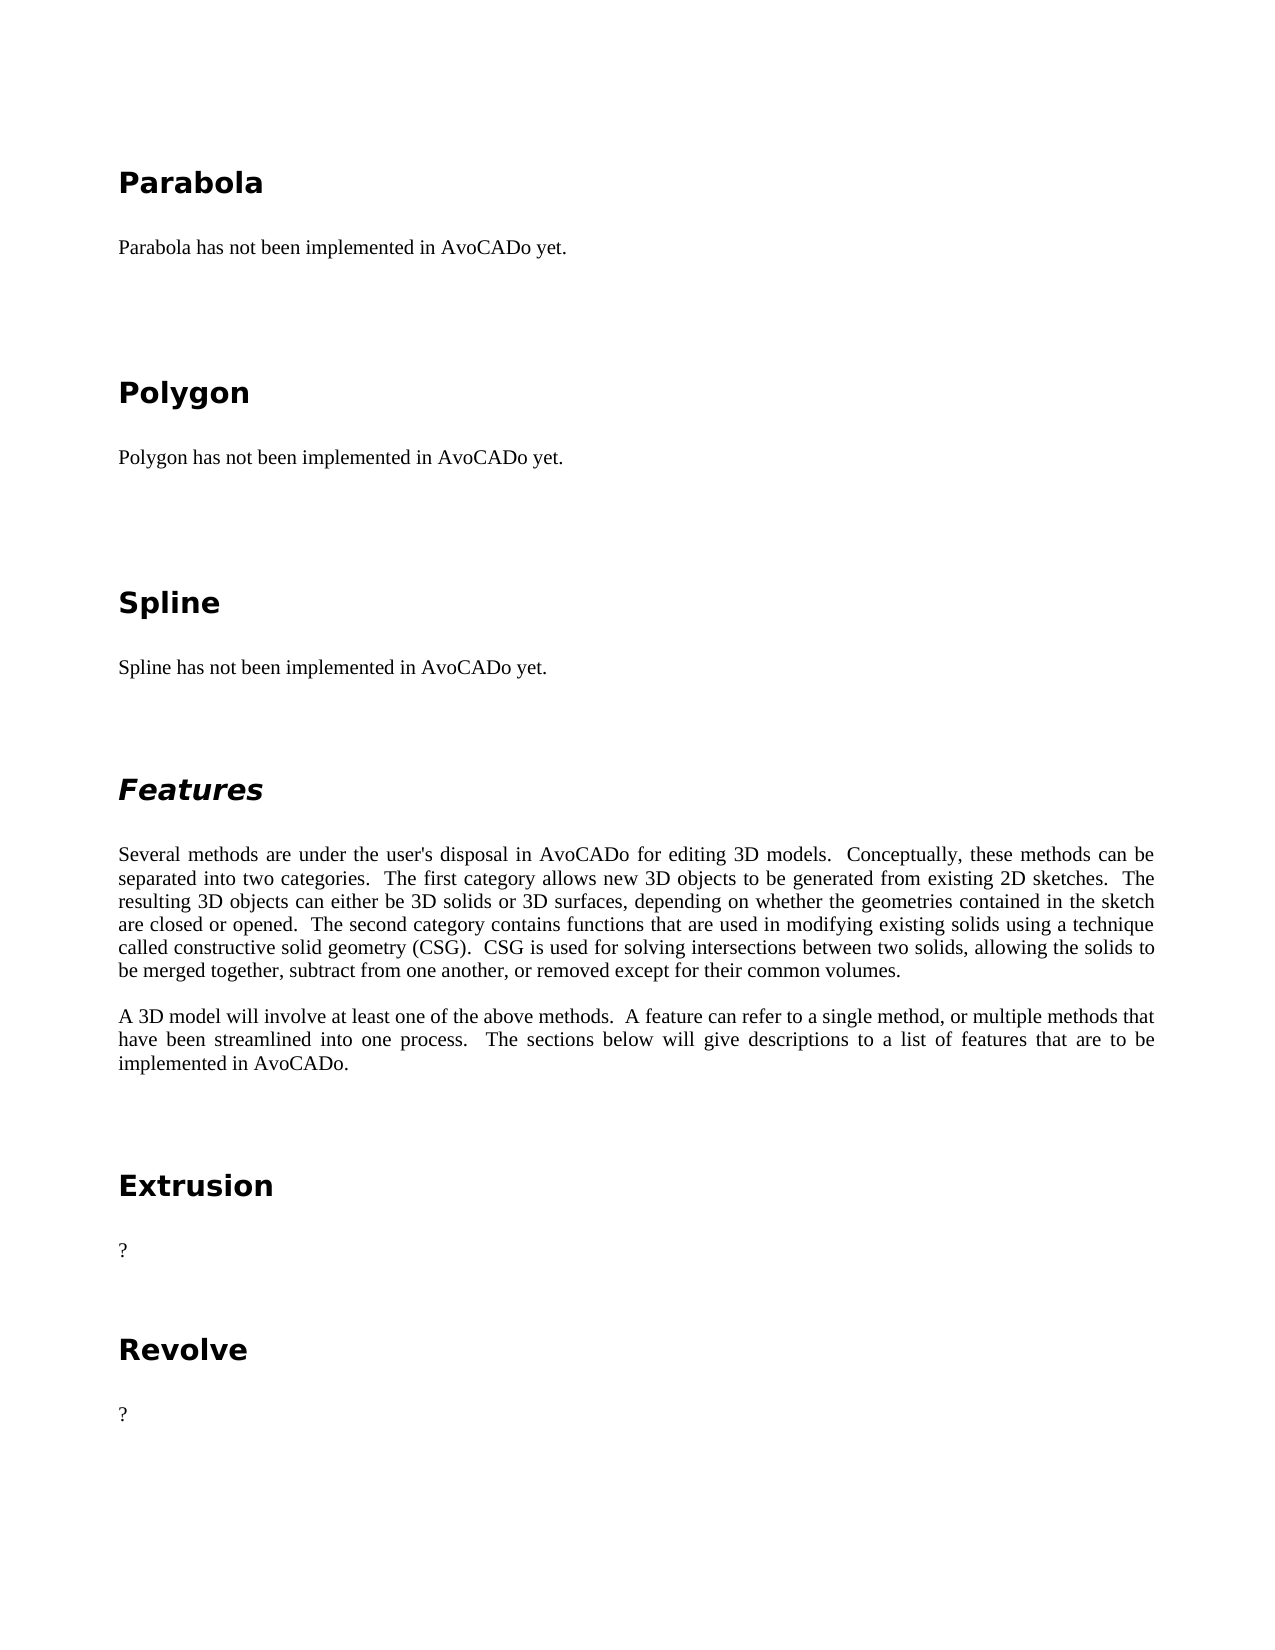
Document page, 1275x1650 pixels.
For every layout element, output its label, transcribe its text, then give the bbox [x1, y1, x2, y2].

subtitle Revolve [118, 1333, 1157, 1367]
text ? [118, 1402, 1157, 1426]
text Several methods are under the user's disposal in AvoCADo for editing 3D models. Conceptually, these methods can be separated into two categories. The first category allows new 3D objects to be generated from existing 2D sketches. The resulting 3D objects can either be 3D solids or 3D surfaces, depending on whether the geometries contained in the sketch are closed or opened. The second category contains functions that are used in modifying existing solids using a technique called constructive solid geometry (CSG). CSG is used for solving intersections between two solids, allowing the solids to be merged together, subtract from one another, or removed except for their common volumes. [118, 843, 1157, 982]
text Parabola has not been implemented in AvoCADo yet. [118, 236, 1157, 259]
subtitle Parabola [118, 166, 1157, 200]
text ? [118, 1238, 1157, 1262]
text Spline has not been implemented in AvoCADo yet. [118, 656, 1157, 679]
text Polygon has not been implemented in AvoCADo yet. [118, 446, 1157, 469]
subtitle Polygon [118, 376, 1157, 410]
text A 3D model will involve at least one of the above methods. A feature can refer to a single method, or multiple methods that have been streamlined into one process. The sections below will give descriptions to a list of features that are to be implemented in AvoCADo. [118, 1005, 1157, 1074]
subtitle Extrusion [118, 1169, 1157, 1203]
subtitle Spline [118, 587, 1157, 621]
subtitle Features [118, 774, 1157, 808]
